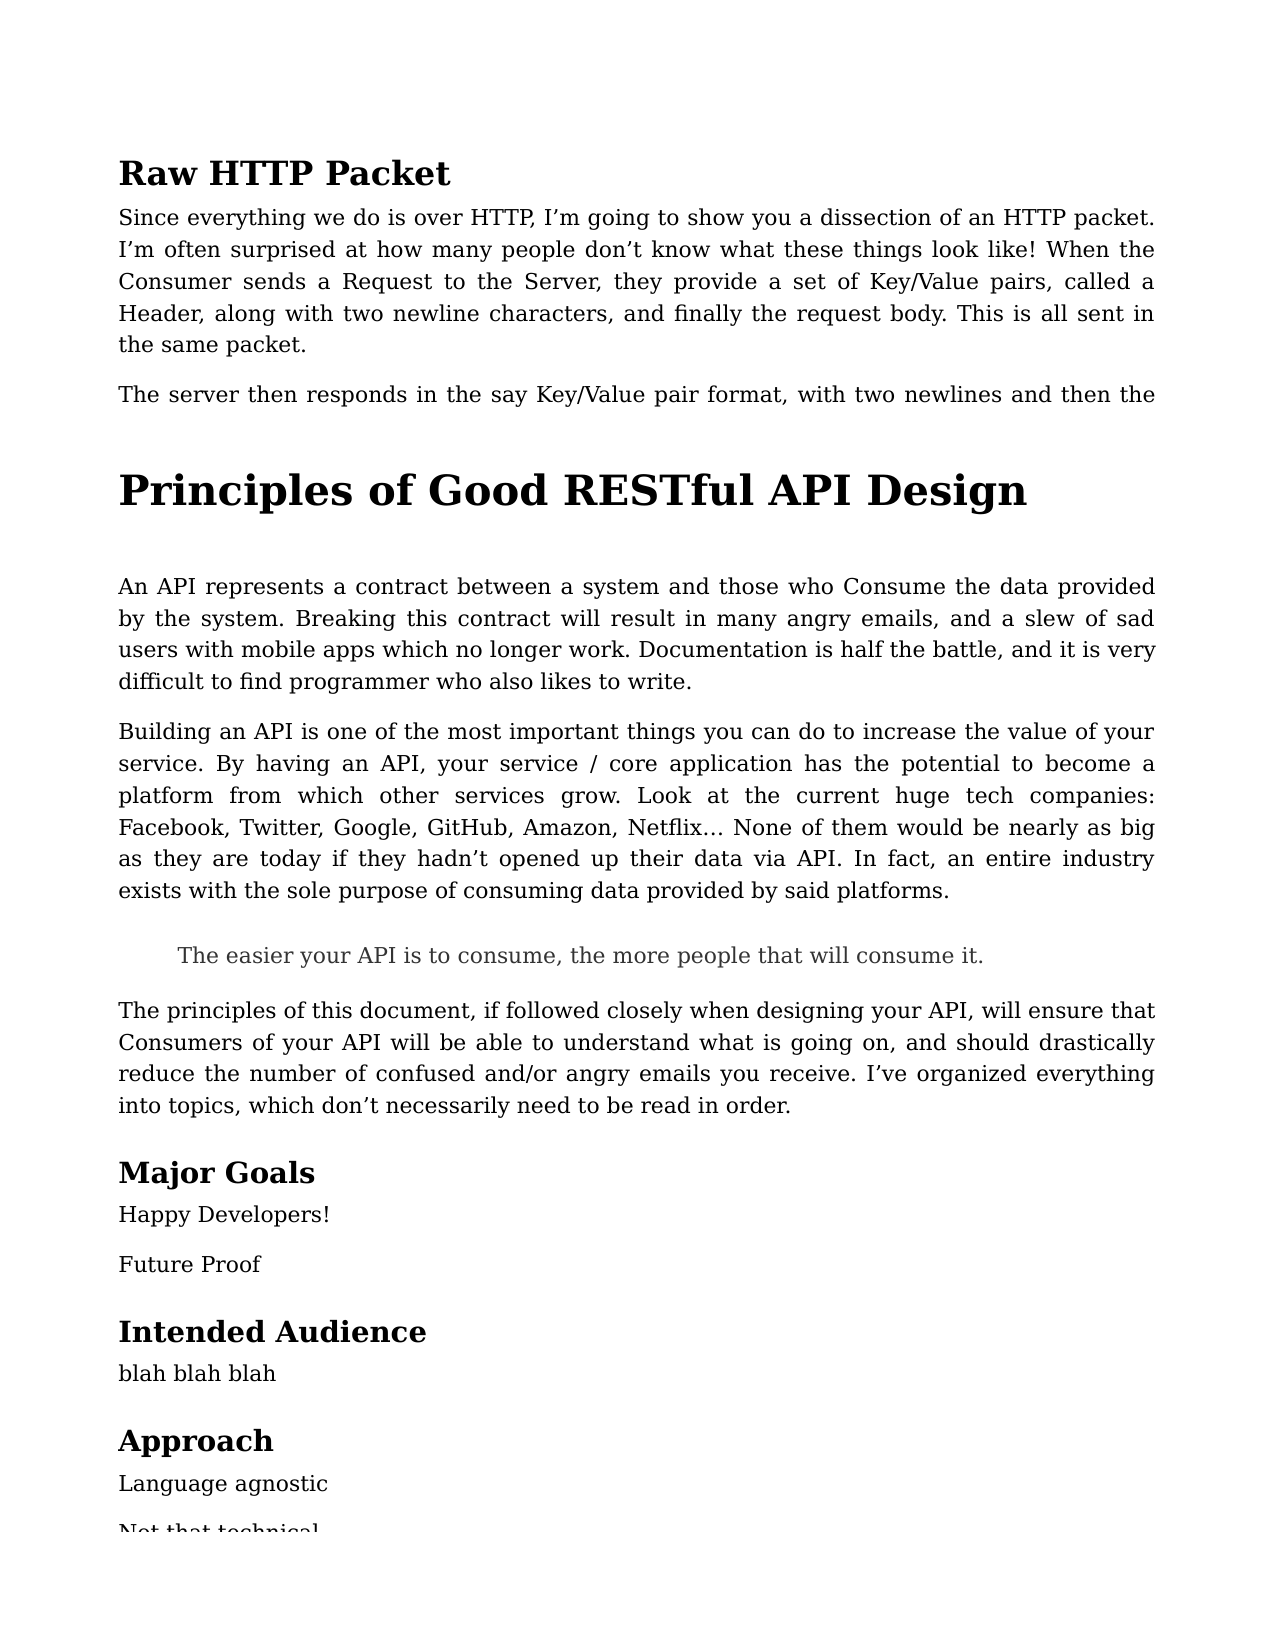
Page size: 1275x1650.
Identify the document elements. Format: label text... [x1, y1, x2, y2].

subtitle Raw HTTP Packet [118, 153, 1157, 193]
text Since everything we do is over HTTP, I’m going to show you a dissection of an HTTP packet. I’m often surprised at how many people don’t know what these things look like! When the Consumer sends a Request to the Server, they provide a set of Key/Value pairs, called a Header, along with two newline characters, and finally the request body. This is all sent in the same packet. [118, 205, 1157, 358]
text The server then responds in the say Key/Value pair format, with two newlines and then the [118, 382, 1157, 408]
